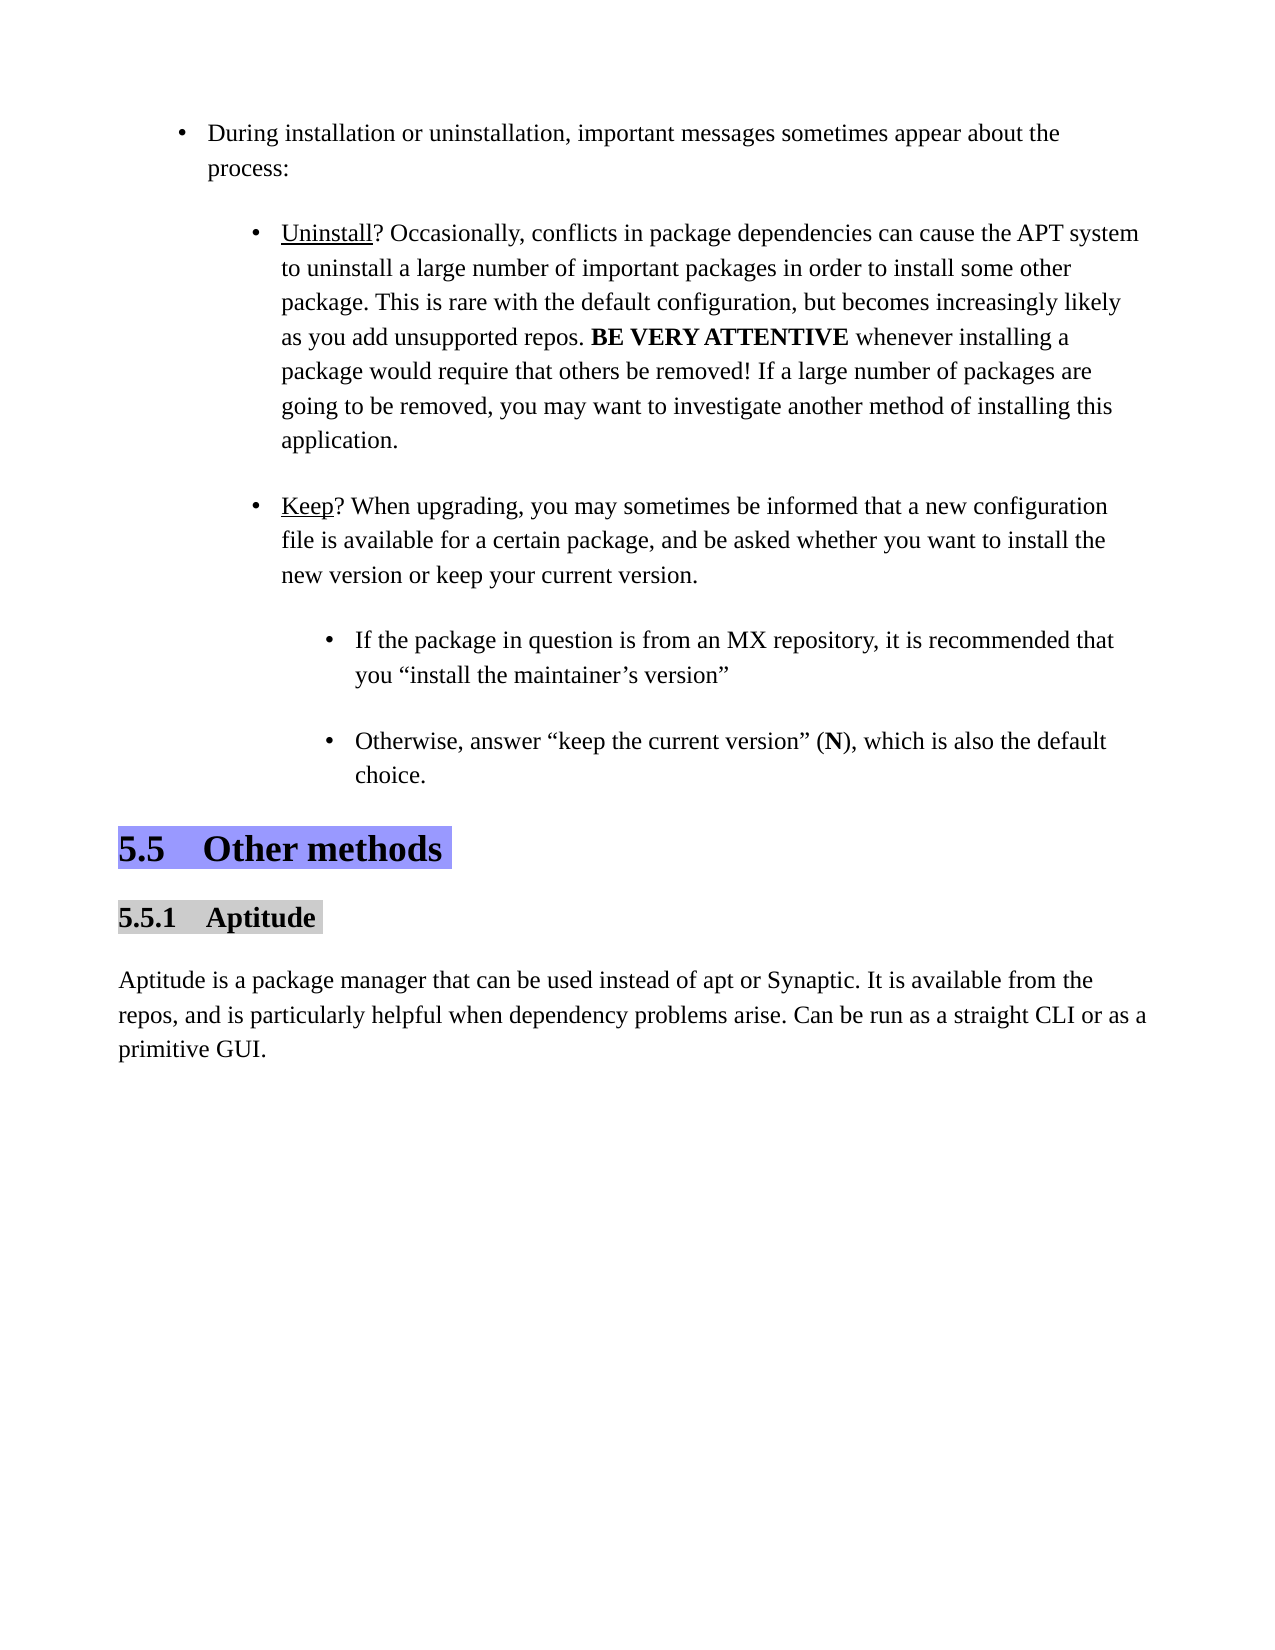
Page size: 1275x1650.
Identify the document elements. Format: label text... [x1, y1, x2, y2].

list If the package in question is from an MX repository, it is recommended that you “install the maintainer’s version” [325, 626, 1141, 689]
list During installation or uninstallation, important messages sometimes appear about the process: [178, 118, 1141, 181]
list Keep? When upgrading, you may sometimes be informed that a new configuration file is available for a certain package, and be asked whether you want to install the new version or keep your current version. [252, 491, 1141, 589]
text Aptitude is a package manager that can be used instead of apt or Synaptic. It is available from the repos, and is particularly helpful when dependency problems arise. Can be run as a straight CLI or as a primitive GUI. [118, 965, 1157, 1063]
list Otherwise, answer “keep the current version” (N), which is also the default choice. [325, 726, 1141, 789]
list Uninstall? Occasionally, conflicts in package dependencies can cause the APT system to uninstall a large number of important packages in order to install some other package. This is rare with the default configuration, but becomes increasingly likely as you add unsupported repos. BE VERY ATTENTIVE whenever installing a package would require that others be removed! If a large number of packages are going to be removed, you may want to investigate another method of installing this application. [252, 218, 1141, 454]
subtitle 5.5 Other methods [452, 826, 1142, 869]
subtitle 5.5.1 Aptitude [323, 900, 1157, 934]
